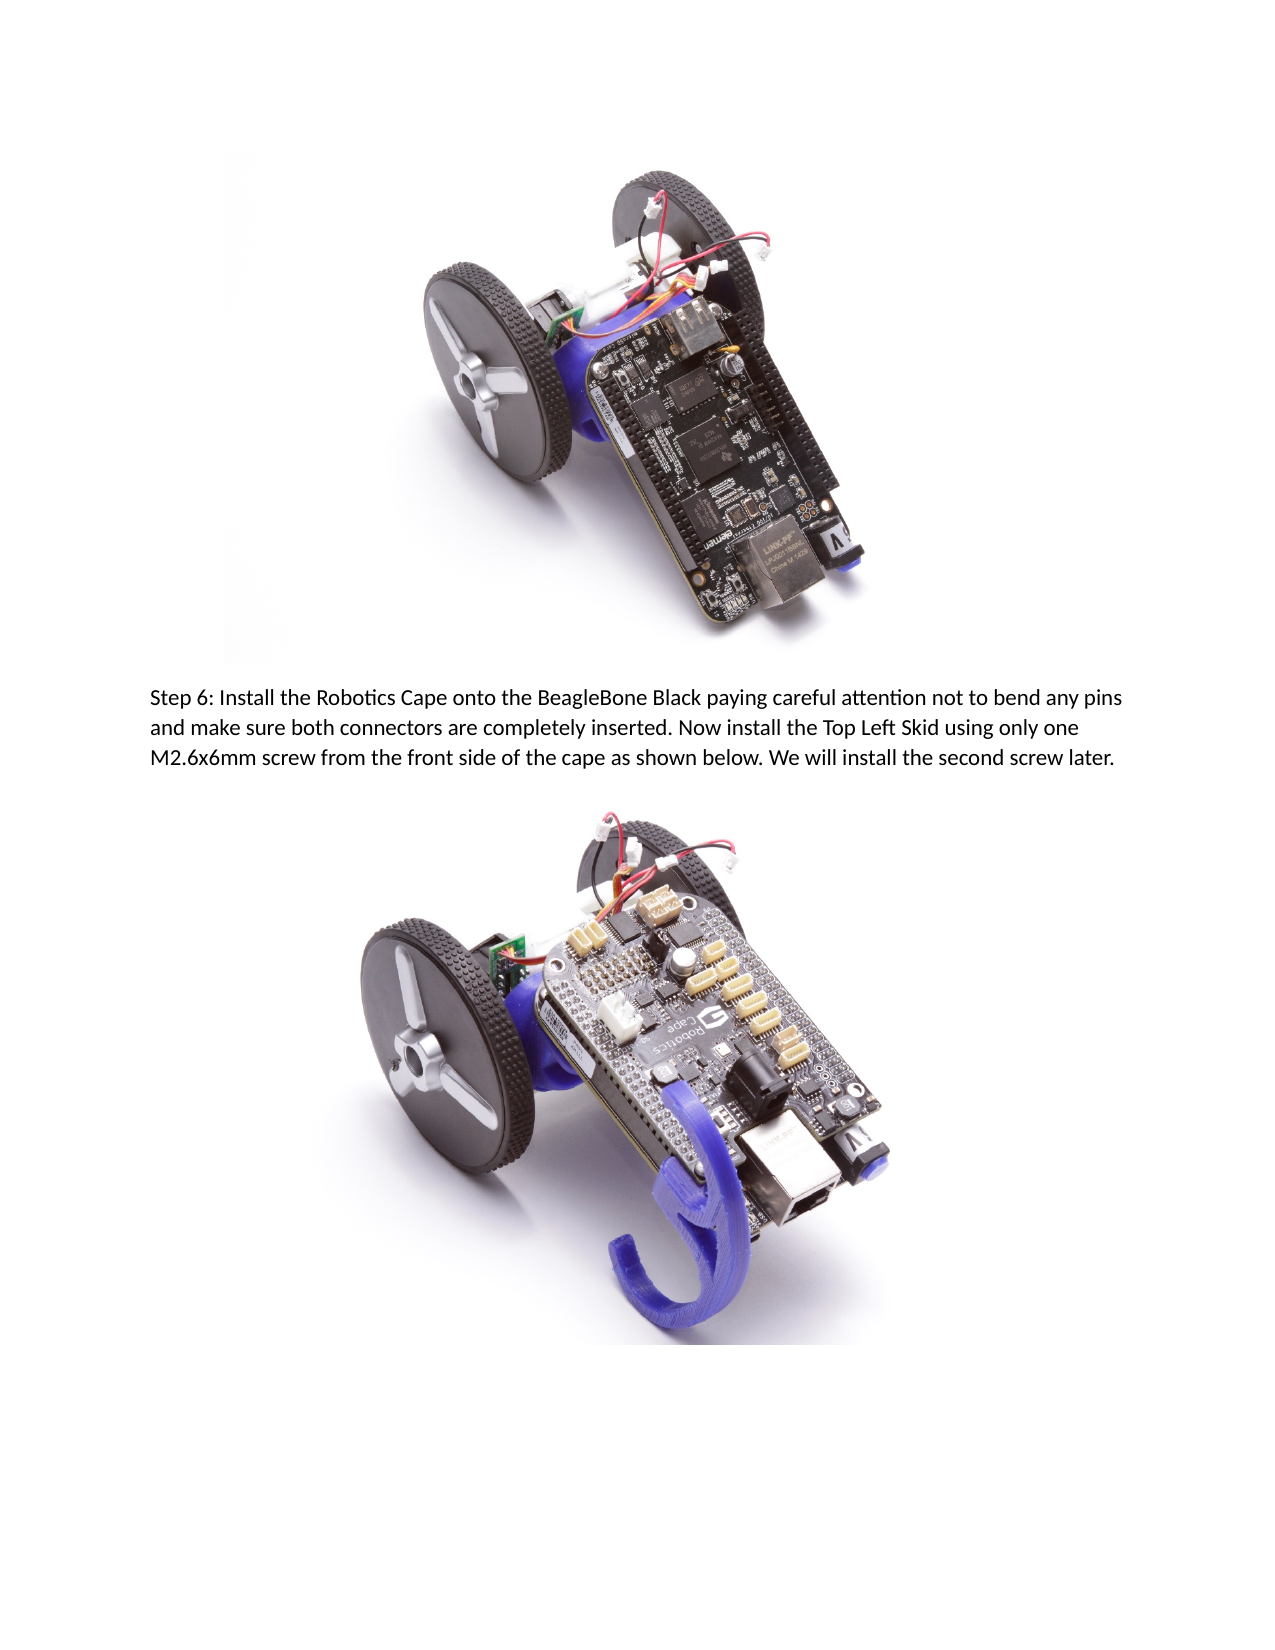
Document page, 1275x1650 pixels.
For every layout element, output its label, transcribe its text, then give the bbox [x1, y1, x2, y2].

picture [223, 150, 1050, 664]
picture [194, 790, 1080, 1345]
text Step 6: Install the Robotics Cape onto the BeagleBone Black paying careful attention not to bend any pins and make sure both connectors are completely inserted. Now install the Top Left Skid using only one M2.6x6mm screw from the front side of the cape as shown below. We will install the second screw later. [150, 683, 1125, 771]
